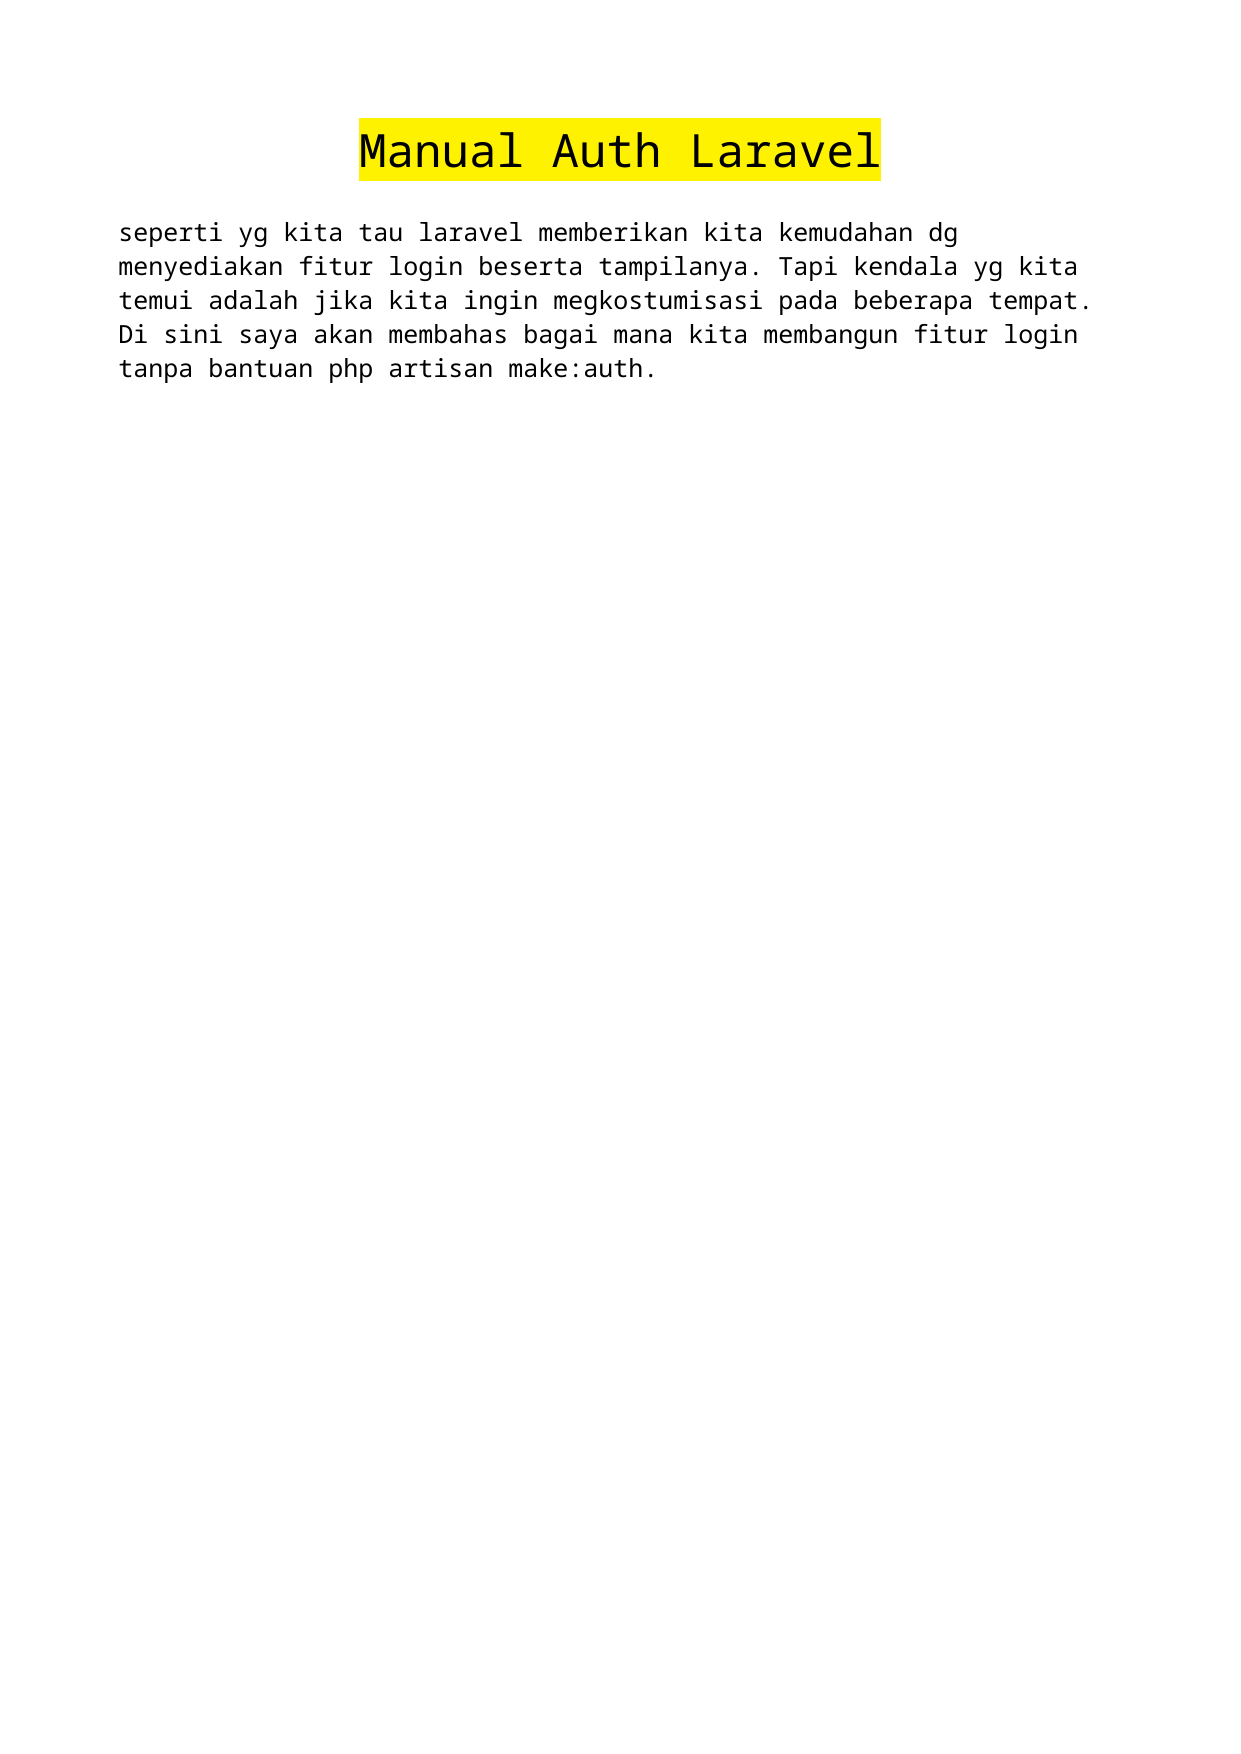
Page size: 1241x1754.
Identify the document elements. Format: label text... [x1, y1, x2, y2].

text Manual Auth Laravel [118, 118, 1122, 181]
text seperti yg kita tau laravel memberikan kita kemudahan dg menyediakan fitur login beserta tampilanya. Tapi kendala yg kita temui adalah jika kita ingin megkostumisasi pada beberapa tempat. Di sini saya akan membahas bagai mana kita membangun fitur login tanpa bantuan php artisan make:auth. [118, 214, 1122, 385]
